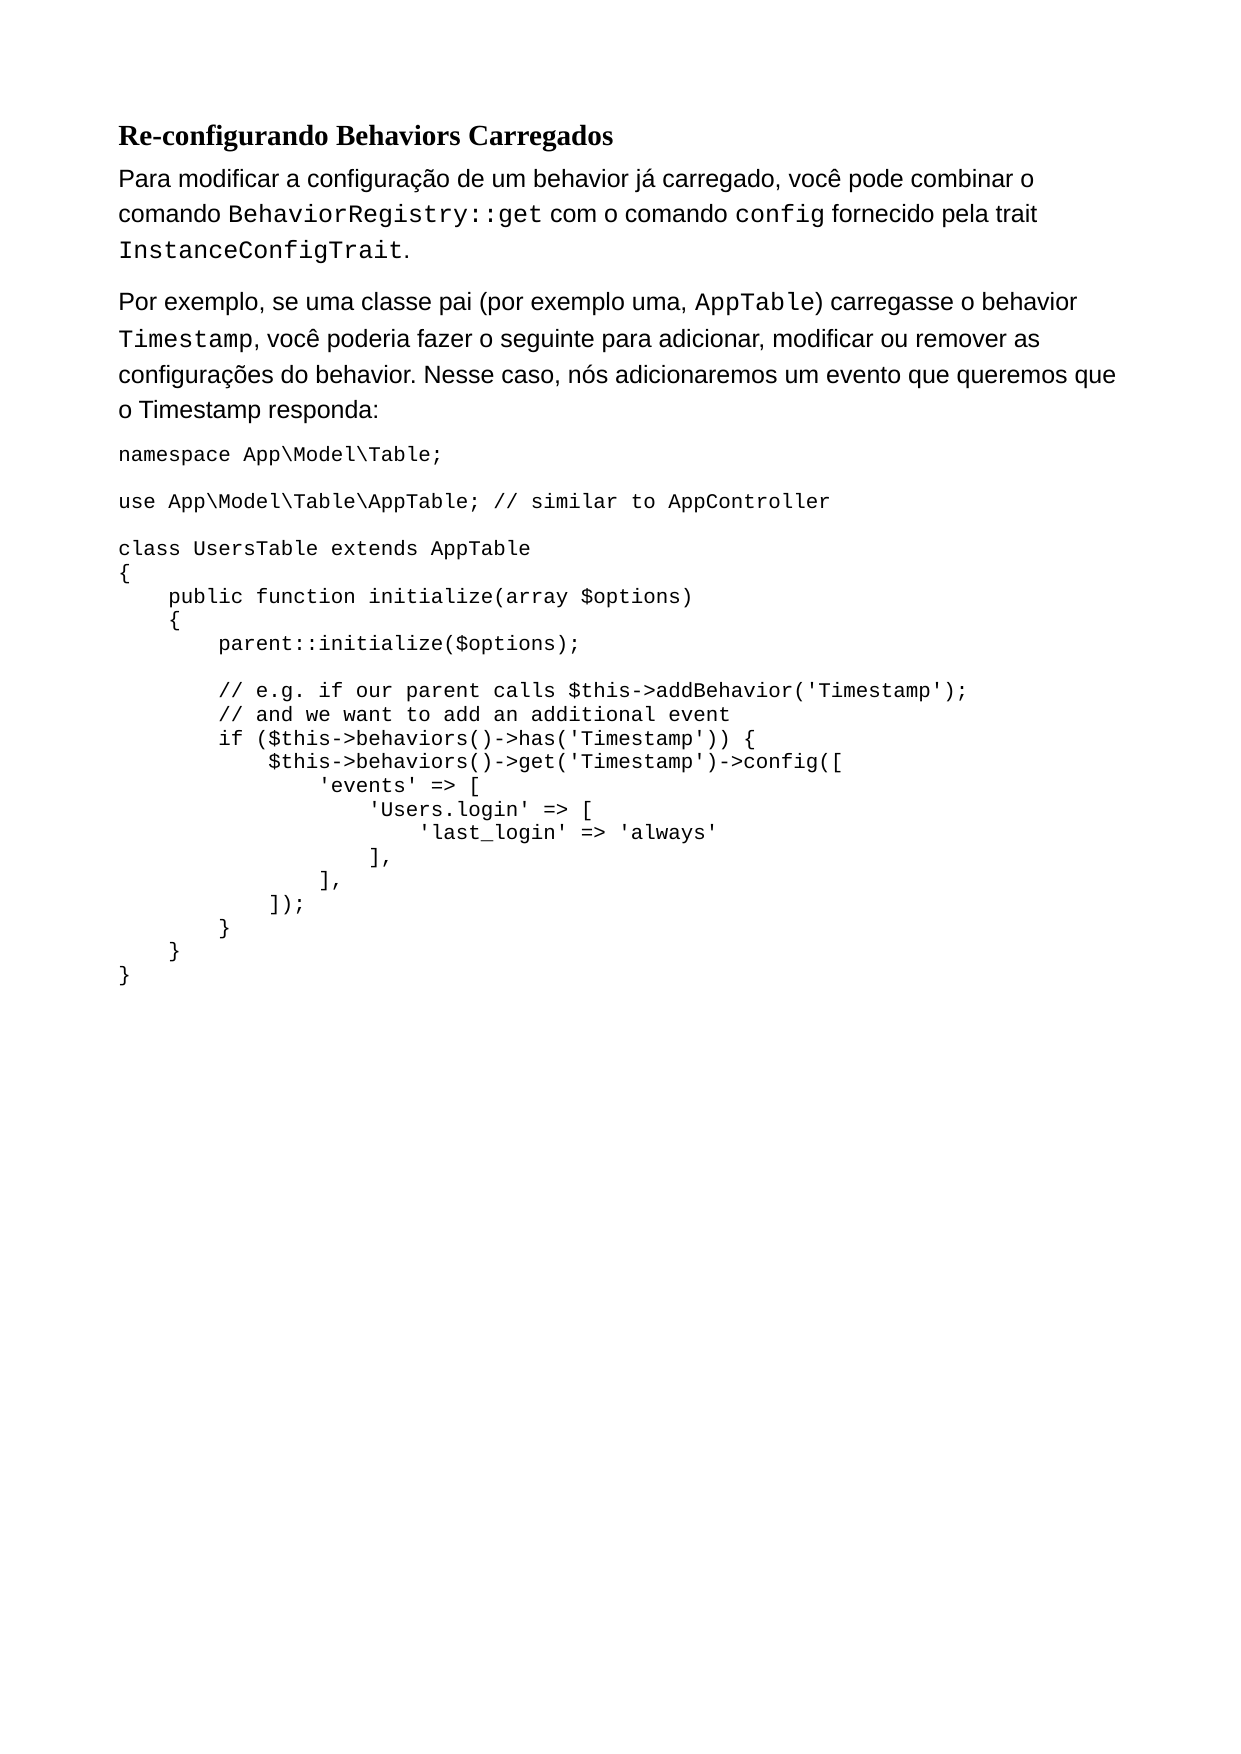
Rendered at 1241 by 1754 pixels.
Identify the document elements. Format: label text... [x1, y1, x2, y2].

text { [118, 609, 1122, 633]
text 'last_login' => 'always' [118, 822, 1122, 846]
text parent::initialize($options); [118, 633, 1122, 657]
text } [118, 964, 1122, 988]
text } [118, 940, 1122, 964]
text class UsersTable extends AppTable [118, 538, 1122, 562]
text // e.g. if our parent calls $this->addBehavior('Timestamp'); [118, 680, 1122, 704]
text Para modificar a configuração de um behavior já carregado, você pode combinar o comando BehaviorRegistry::get com o comando config fornecido pela trait InstanceConfigTrait. [118, 164, 1122, 266]
text { [118, 562, 1122, 586]
text $this->behaviors()->get('Timestamp')->config([ [118, 751, 1122, 775]
text ], [118, 846, 1122, 869]
text ]); [118, 893, 1122, 917]
text } [118, 917, 1122, 940]
text 'events' => [ [118, 775, 1122, 798]
text public function initialize(array $options) [118, 586, 1122, 609]
text ], [118, 869, 1122, 893]
text if ($this->behaviors()->has('Timestamp')) { [118, 728, 1122, 751]
subtitle Re-configurando Behaviors Carregados [118, 118, 1122, 152]
text Por exemplo, se uma classe pai (por exemplo uma, AppTable) carregasse o behavior Timestamp, você poderia fazer o seguinte para adicionar, modificar ou remover as configurações do behavior. Nesse caso, nós adicionaremos um evento que queremos que o Timestamp responda: [118, 287, 1122, 423]
text namespace App\Model\Table; [118, 444, 1122, 467]
text 'Users.login' => [ [118, 798, 1122, 822]
text // and we want to add an additional event [118, 704, 1122, 728]
text use App\Model\Table\AppTable; // similar to AppController [118, 491, 1122, 515]
